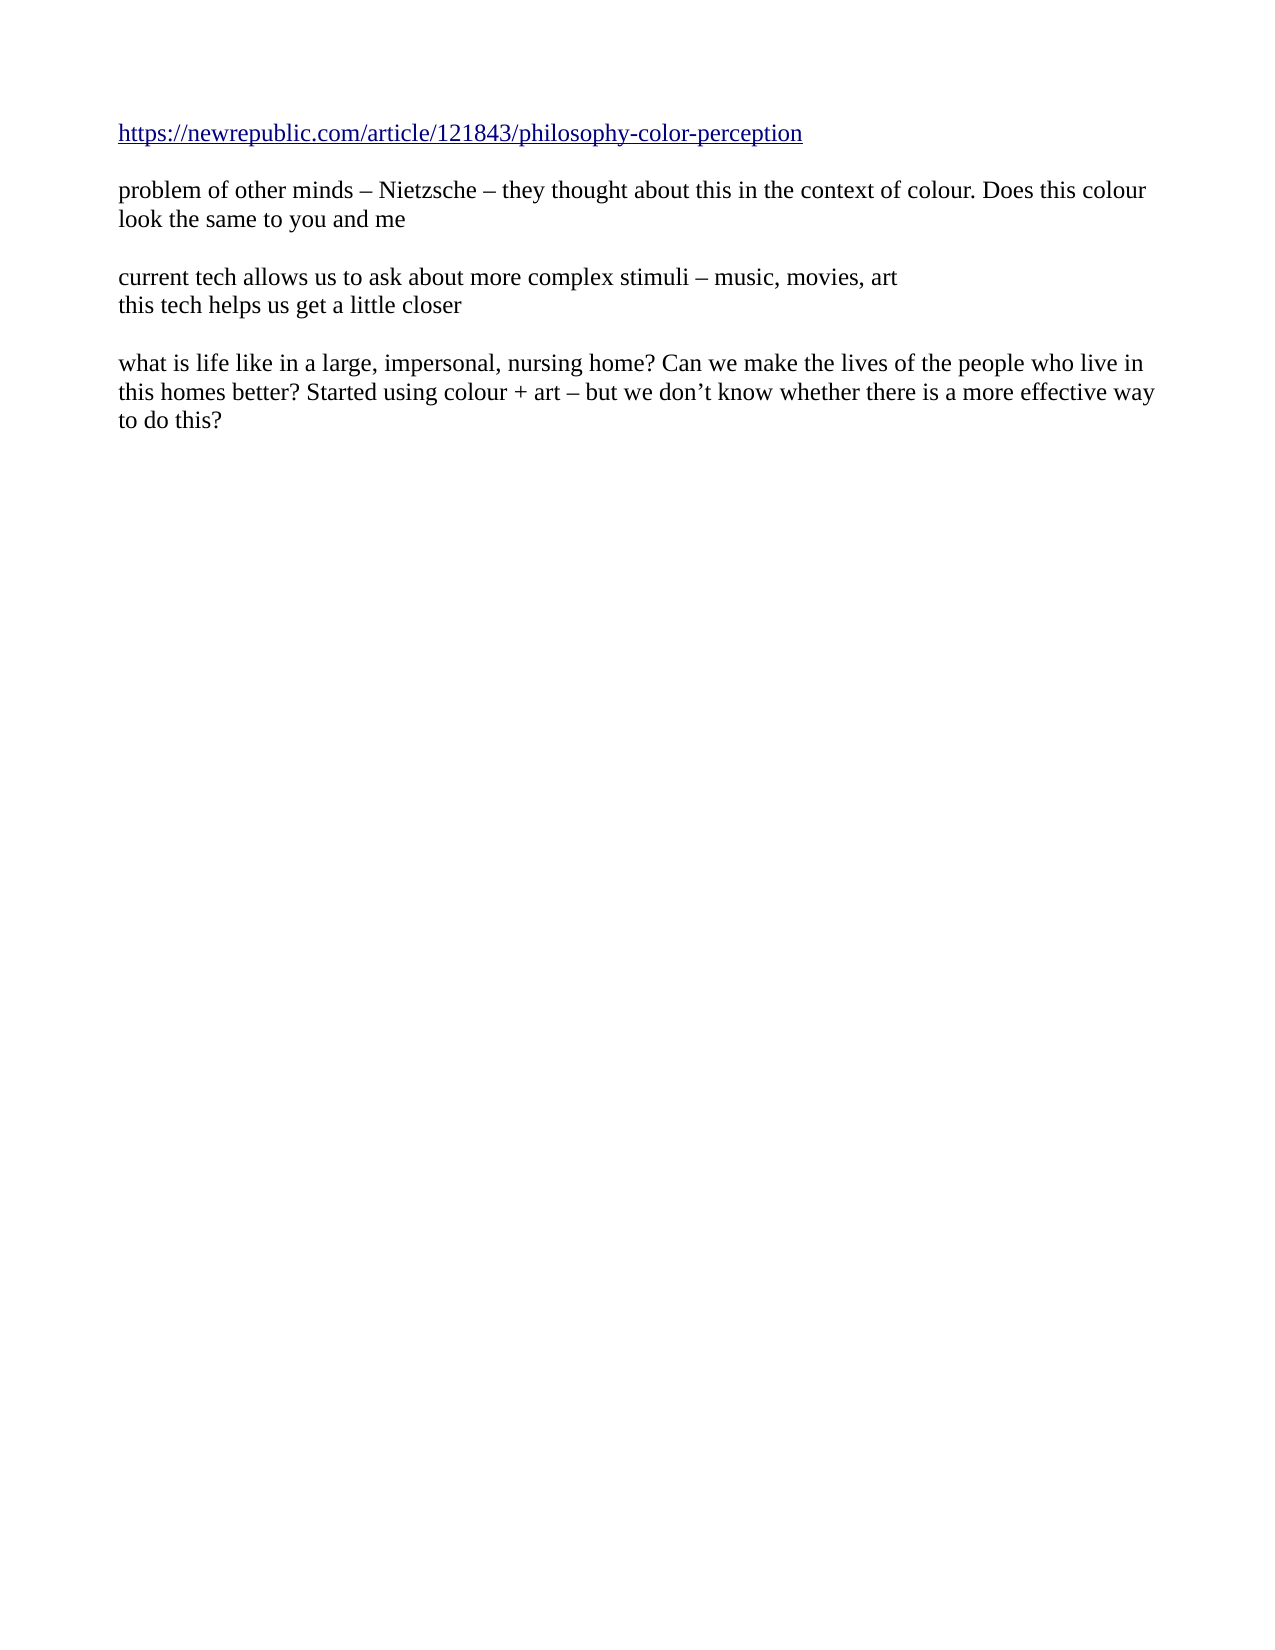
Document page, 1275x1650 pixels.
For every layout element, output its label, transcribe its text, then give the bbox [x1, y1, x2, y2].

text what is life like in a large, impersonal, nursing home? Can we make the lives of the people who live in this homes better? Started using colour + art – but we don’t know whether there is a more effective way to do this? [118, 348, 1157, 434]
text problem of other minds – Nietzsche – they thought about this in the context of colour. Does this colour look the same to you and me [118, 176, 1157, 233]
text current tech allows us to ask about more complex stimuli – music, movies, art [118, 262, 1157, 291]
text https://newrepublic.com/article/121843/philosophy-color-perception [118, 118, 1157, 147]
text this tech helps us get a little closer [118, 291, 1157, 319]
